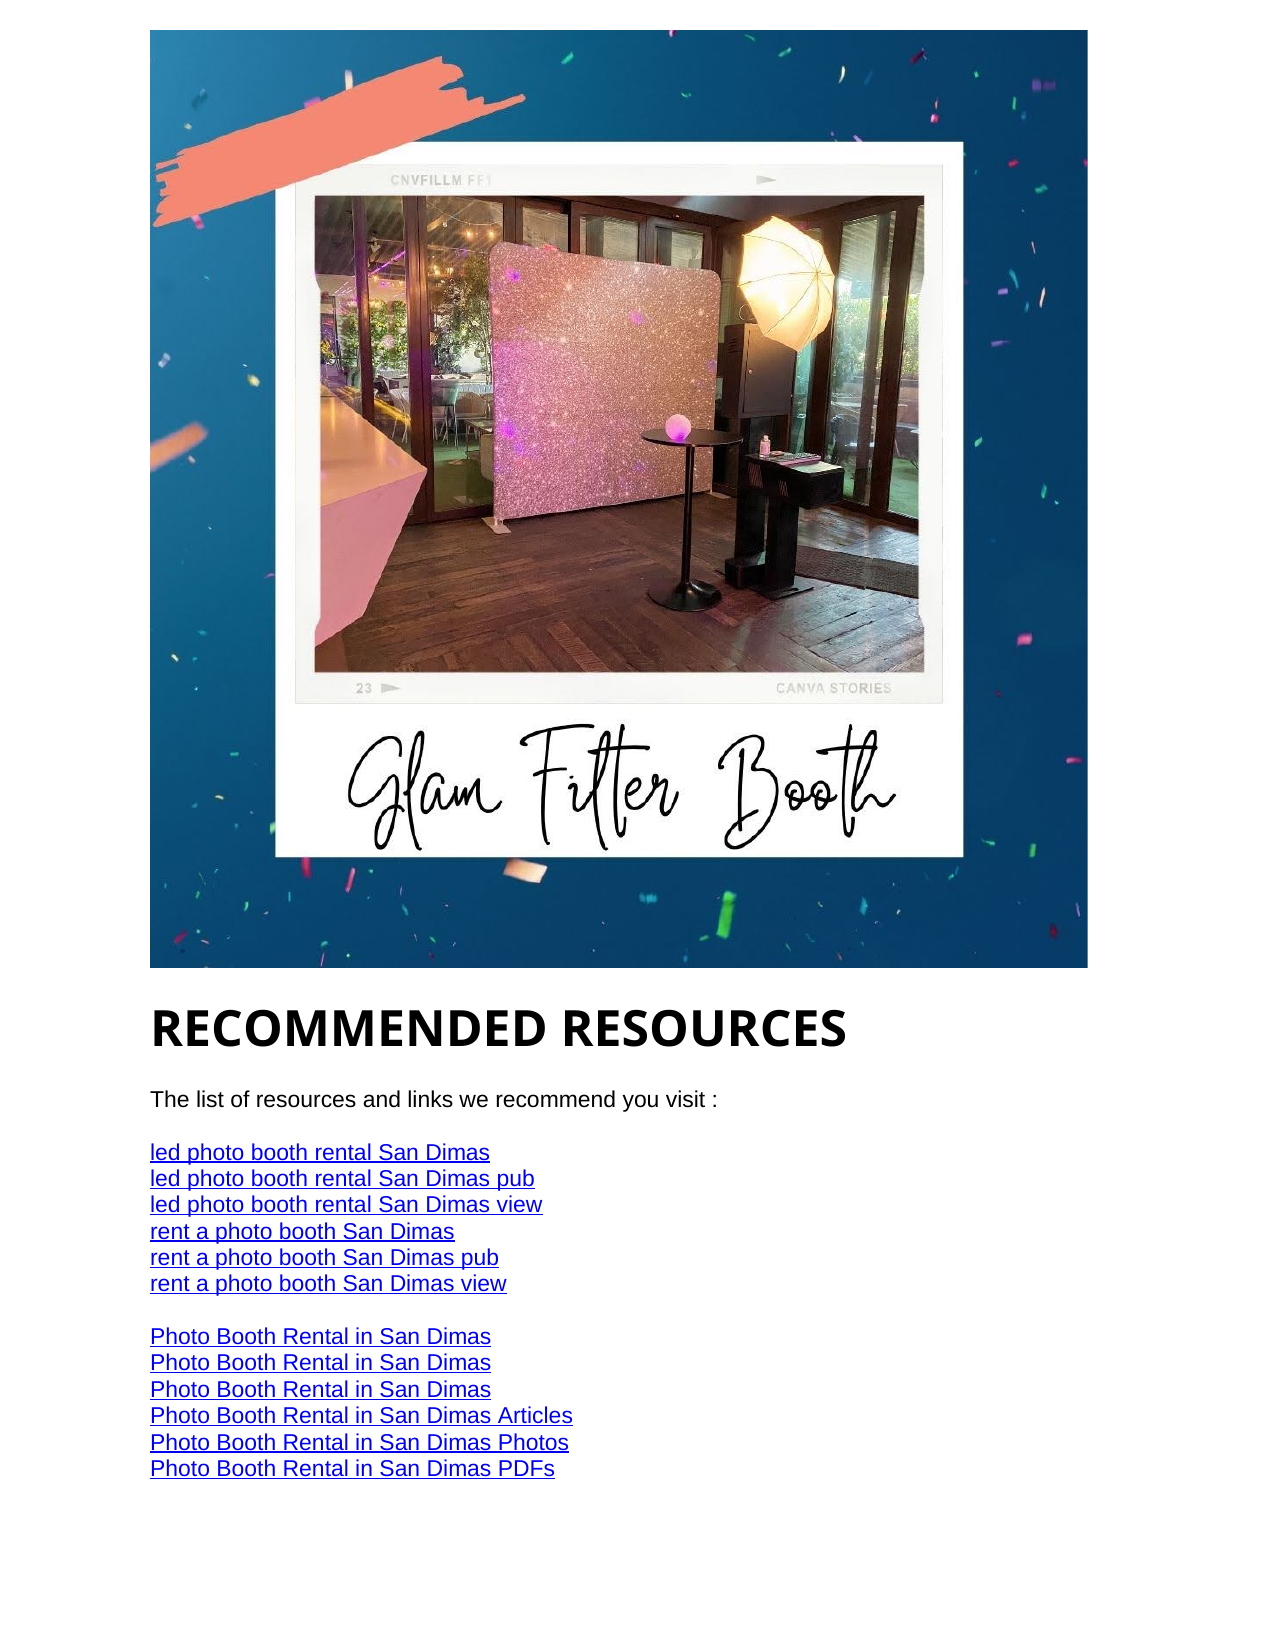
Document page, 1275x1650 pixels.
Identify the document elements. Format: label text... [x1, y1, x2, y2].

text Photo Booth Rental in San Dimas Articles [150, 1402, 1125, 1428]
text led photo booth rental San Dimas view [150, 1191, 1125, 1218]
text rent a photo booth San Dimas view [150, 1270, 1125, 1297]
picture [150, 30, 1088, 968]
subtitle RECOMMENDED RESOURCES [150, 993, 1125, 1061]
text rent a photo booth San Dimas [150, 1218, 1125, 1244]
text led photo booth rental San Dimas pub [150, 1165, 1125, 1191]
text Photo Booth Rental in San Dimas [150, 1376, 1125, 1402]
text led photo booth rental San Dimas [150, 1138, 1125, 1165]
text Photo Booth Rental in San Dimas PDFs [150, 1455, 1125, 1481]
text rent a photo booth San Dimas pub [150, 1244, 1125, 1270]
text Photo Booth Rental in San Dimas [150, 1323, 1125, 1349]
text Photo Booth Rental in San Dimas Photos [150, 1428, 1125, 1455]
text The list of resources and links we recommend you visit : [150, 1086, 1125, 1112]
text Photo Booth Rental in San Dimas [150, 1349, 1125, 1376]
